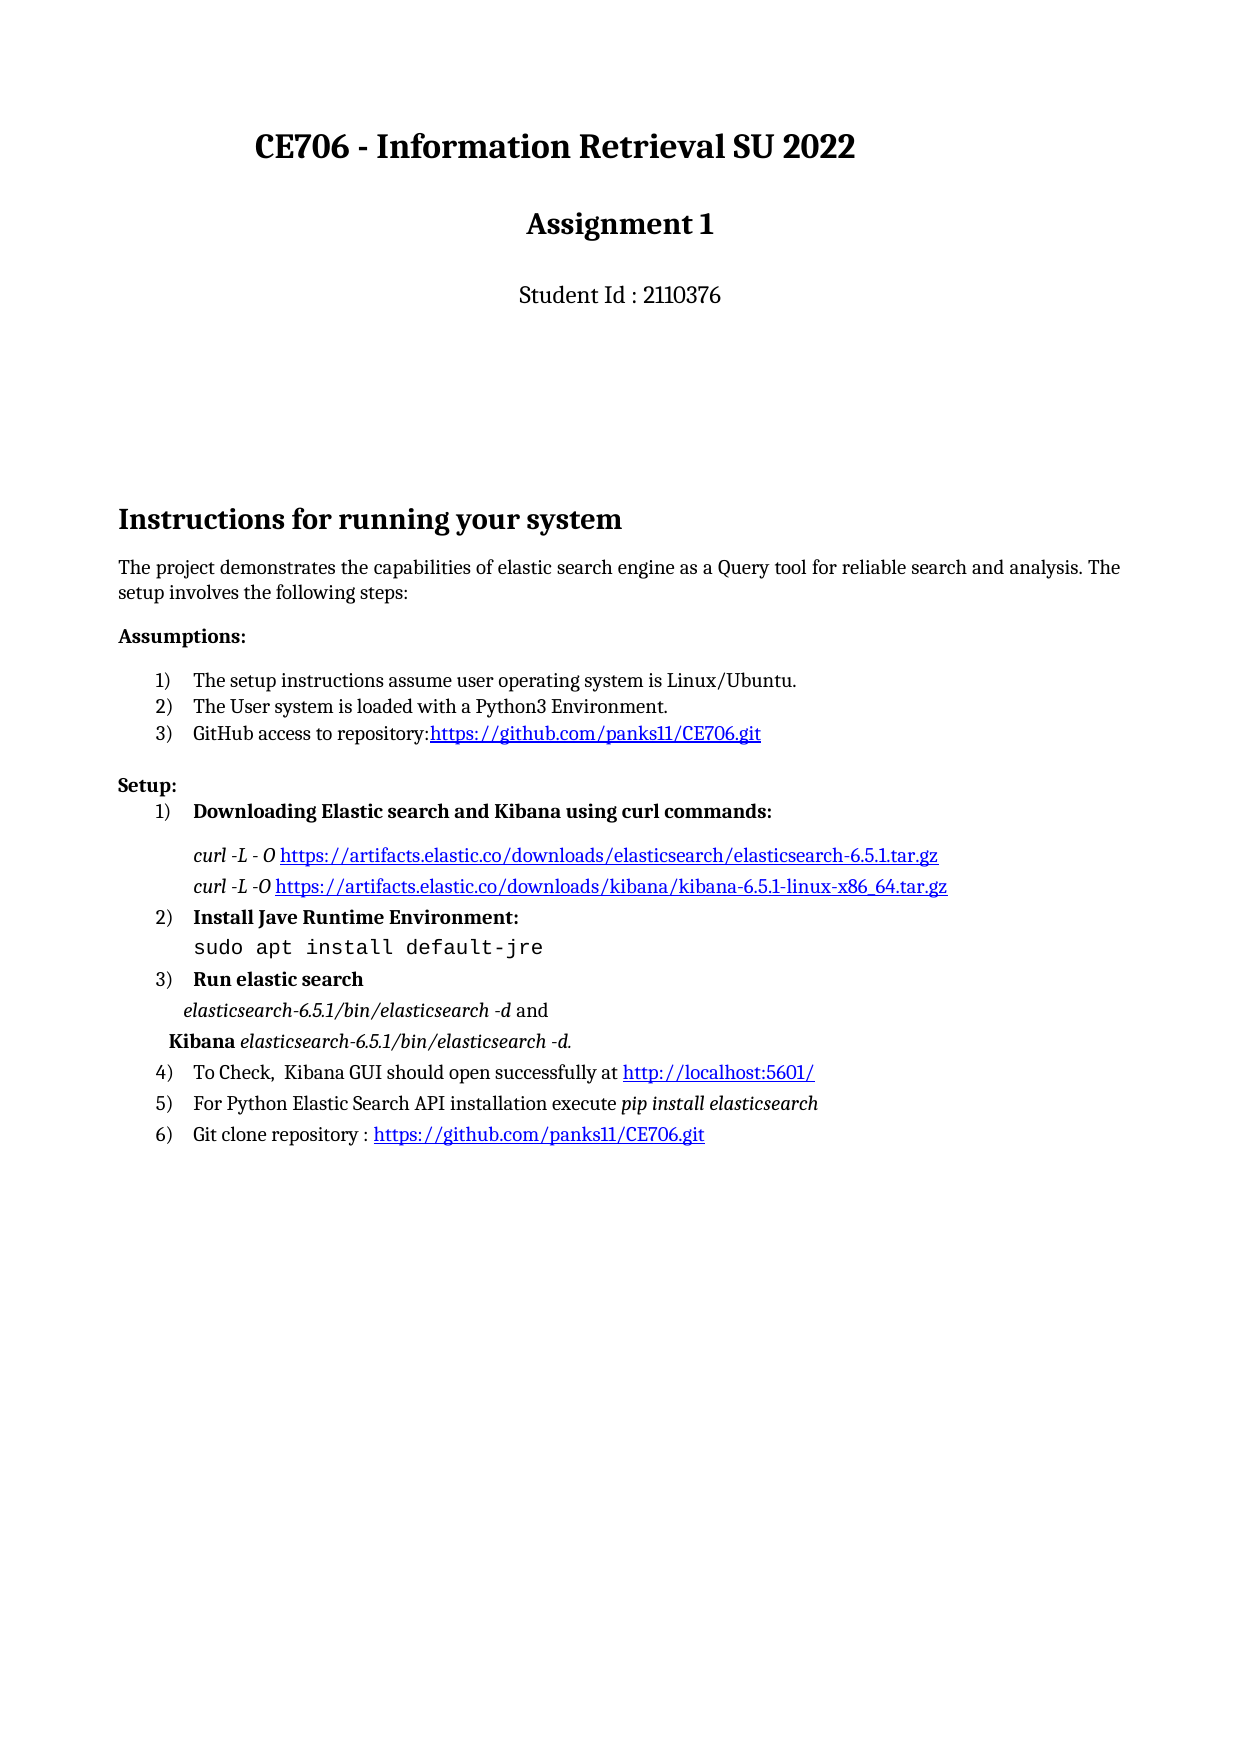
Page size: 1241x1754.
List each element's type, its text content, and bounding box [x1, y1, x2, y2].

list For Python Elastic Search API installation execute pip install elasticsearch [156, 1092, 1122, 1116]
list Setup: [118, 773, 1122, 797]
list The User system is loaded with a Python3 Environment. [156, 695, 1122, 719]
text CE706 - Information Retrieval SU 2022 [118, 126, 992, 167]
subtitle Instructions for running your system [118, 502, 1122, 537]
list GitHub access to repository:https://github.com/panks11/CE706.git [156, 721, 1122, 745]
list Downloading Elastic search and Kibana using curl commands: [156, 799, 1122, 823]
list Install Jave Runtime Environment: [156, 906, 1122, 929]
list Run elastic search [156, 967, 1122, 991]
list curl -L -O https://artifacts.elastic.co/downloads/kibana/kibana-6.5.1-linux-x86_64.tar.gz [118, 874, 1122, 898]
text Assignment 1 [248, 206, 992, 242]
list Git clone repository : https://github.com/panks11/CE706.git [156, 1123, 1122, 1147]
list curl -L - O https://artifacts.elastic.co/downloads/elasticsearch/elasticsearch-6.5.1.tar.gz [118, 843, 1122, 867]
list elasticsearch-6.5.1/bin/elasticsearch -d and [156, 998, 1122, 1022]
text The project demonstrates the capabilities of elastic search engine as a Query tool for reliable search and analysis. The setup involves the following steps: [118, 556, 1122, 605]
list The setup instructions assume user operating system is Linux/Ubuntu. [156, 669, 1122, 693]
list sudo apt install default-jre [118, 937, 1122, 960]
list To Check, Kibana GUI should open successfully at http://localhost:5601/ [156, 1061, 1122, 1084]
text Assumptions: [118, 625, 1122, 649]
text Student Id : 2110376 [118, 281, 1122, 309]
list Kibana elasticsearch-6.5.1/bin/elasticsearch -d. [118, 1029, 1122, 1053]
